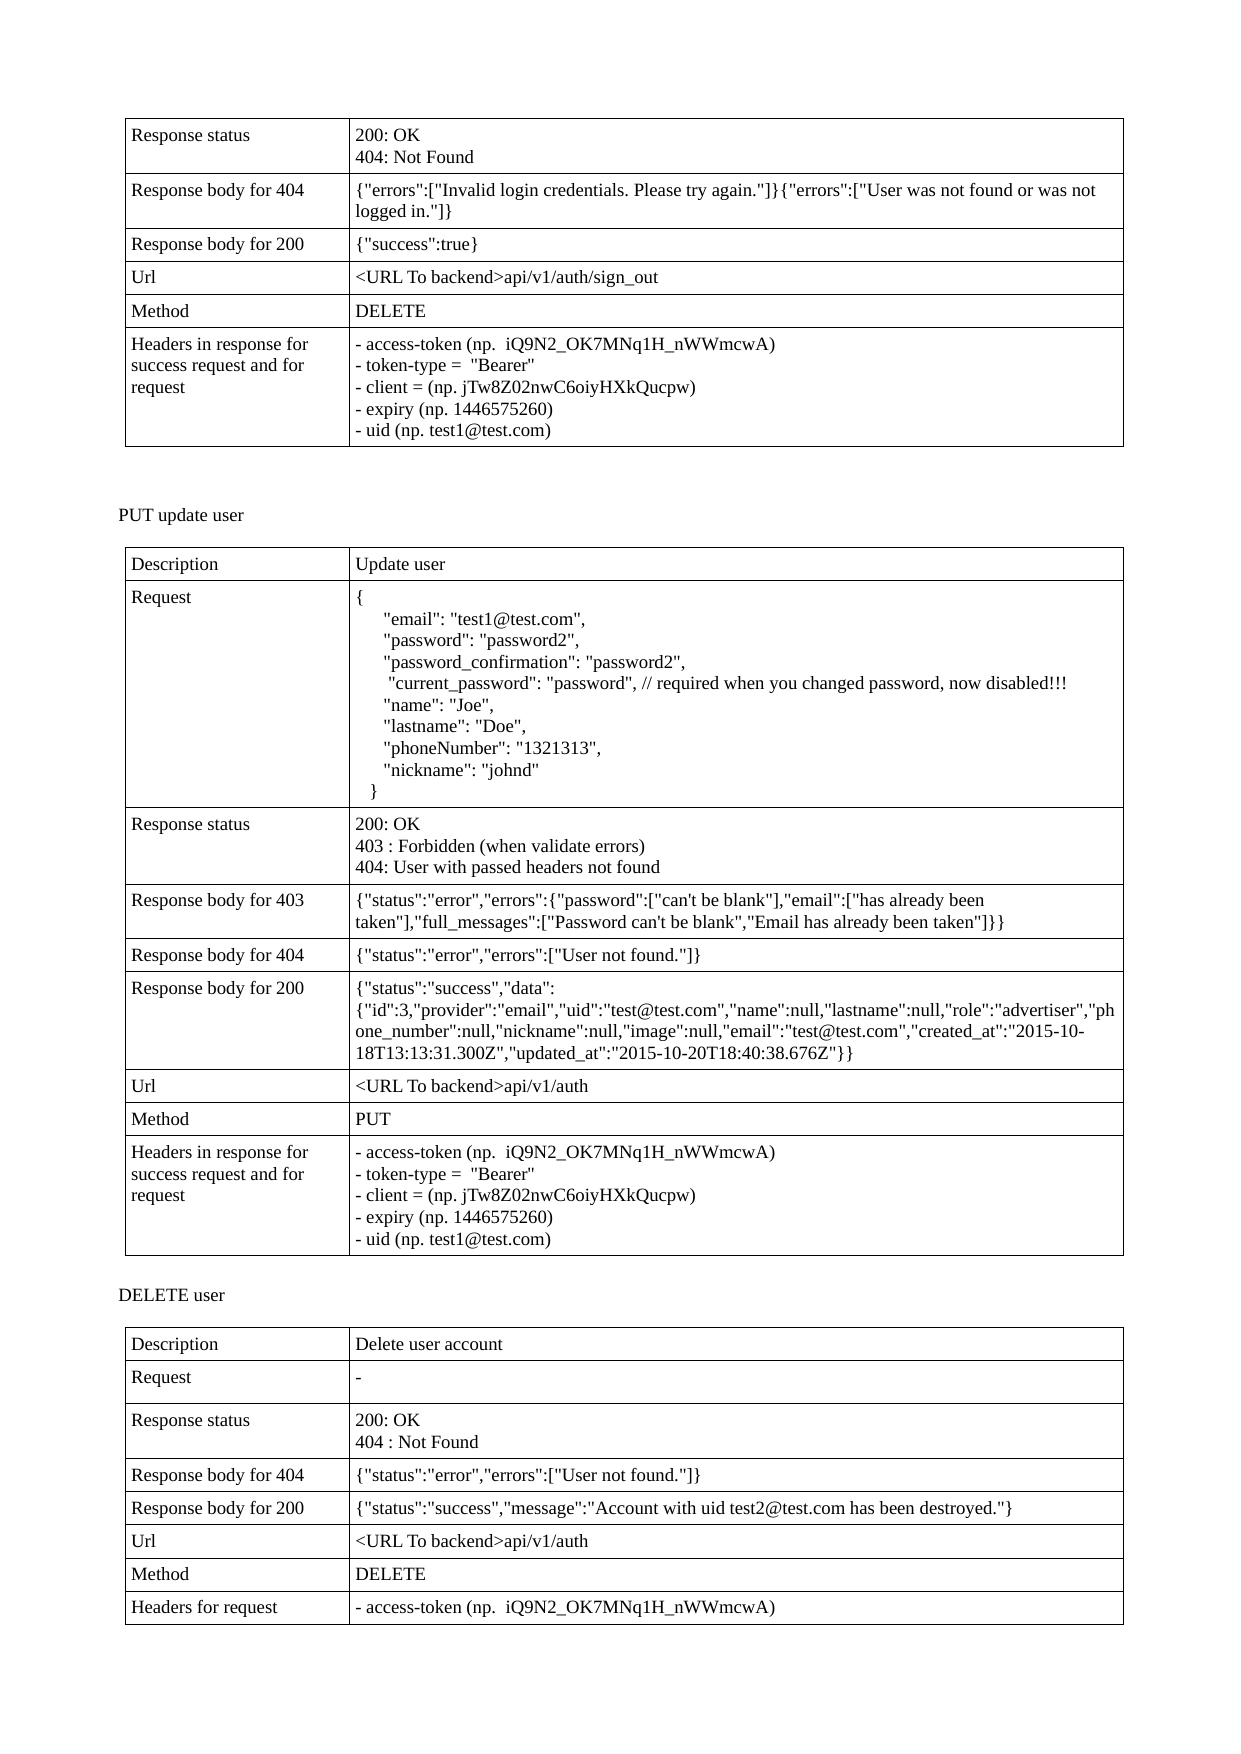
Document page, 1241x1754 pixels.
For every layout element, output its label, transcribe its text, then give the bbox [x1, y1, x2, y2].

table_cell Response body for 404 [126, 939, 349, 971]
table_cell <URL To backend>api/v1/auth [350, 1525, 1123, 1557]
table_cell - access-token (np. iQ9N2_OK7MNq1H_nWWmcwA) - token-type = ''Bearer'' - client = (np. jTw8Z02nwC6oiyHXkQucpw) - expiry (np. 1446575260) - uid (np. test1@test.com) [350, 328, 1123, 446]
table_header Update user [350, 548, 1123, 580]
table_cell Method [126, 295, 349, 327]
table_cell 200: OK 403 : Forbidden (when validate errors) 404: User with passed headers not found [350, 808, 1123, 883]
table_cell Headers in response for success request and for request [126, 328, 349, 446]
table_header Delete user account [350, 1328, 1123, 1360]
table_cell Response body for 200 [126, 229, 349, 261]
table_cell Headers for request [126, 1592, 349, 1624]
table_cell {"status":"error","errors":["User not found."]} [350, 1459, 1123, 1491]
table_cell Response body for 200 [126, 972, 349, 1069]
table_cell Request [126, 581, 349, 807]
table_cell DELETE [350, 1559, 1123, 1591]
table_cell {"errors":["Invalid login credentials. Please try again."]}{"errors":["User was not found or was not logged in."]} [350, 174, 1123, 227]
table_cell {"status":"success","data":{"id":3,"provider":"email","uid":"test@test.com","name":null,"lastname":null,"role":"advertiser","phone_number":null,"nickname":null,"image":null,"email":"test@test.com","created_at":"2015-10-18T13:13:31.300Z","updated_at":"2015-10-20T18:40:38.676Z"}} [350, 972, 1123, 1069]
table_cell Response body for 404 [126, 174, 349, 227]
table_header Description [126, 548, 349, 580]
table_cell 200: OK 404: Not Found [350, 119, 1123, 173]
table_cell {"status":"error","errors":{"password":["can't be blank"],"email":["has already been taken"],"full_messages":["Password can't be blank","Email has already been taken"]}} [350, 885, 1123, 938]
table_cell Url [126, 1070, 349, 1102]
table_cell Method [126, 1559, 349, 1591]
table_cell Response body for 200 [126, 1492, 349, 1524]
table_cell Response status [126, 808, 349, 883]
table_cell Response body for 404 [126, 1459, 349, 1491]
table_cell Request [126, 1361, 349, 1403]
table_cell 200: OK 404 : Not Found [350, 1404, 1123, 1458]
table_cell DELETE [350, 295, 1123, 327]
table_cell {"status":"success","message":"Account with uid test2@test.com has been destroyed."} [350, 1492, 1123, 1524]
table_cell Headers in response for success request and for request [126, 1136, 349, 1255]
table_cell Response status [126, 1404, 349, 1458]
table_cell <URL To backend>api/v1/auth [350, 1070, 1123, 1102]
table_cell Url [126, 262, 349, 294]
table_cell PUT [350, 1103, 1123, 1135]
table_cell Url [126, 1525, 349, 1557]
table_cell - access-token (np. iQ9N2_OK7MNq1H_nWWmcwA) - token-type = ''Bearer'' - client = (np. jTw8Z02nwC6oiyHXkQucpw) - expiry (np. 1446575260) - uid (np. test1@test.com) [350, 1136, 1123, 1255]
table_cell Response body for 403 [126, 885, 349, 938]
table_cell <URL To backend>api/v1/auth/sign_out [350, 262, 1123, 294]
text DELETE user [118, 1284, 1122, 1327]
table_cell {"status":"error","errors":["User not found."]} [350, 939, 1123, 971]
table_cell {"success":true} [350, 229, 1123, 261]
table_cell Method [126, 1103, 349, 1135]
table_header Description [126, 1328, 349, 1360]
text PUT update user [118, 504, 1122, 547]
table_cell - [350, 1361, 1123, 1403]
table_cell { "email": "test1@test.com", "password": "password2", "password_confirmation": "password2", "current_password": "password", // required when you changed password, now disabled!!! "name": "Joe", "lastname": "Doe", "phoneNumber": "1321313", "nickname": "johnd" } [350, 581, 1123, 807]
table_cell Response status [126, 119, 349, 173]
table_cell - access-token (np. iQ9N2_OK7MNq1H_nWWmcwA) [350, 1592, 1123, 1624]
